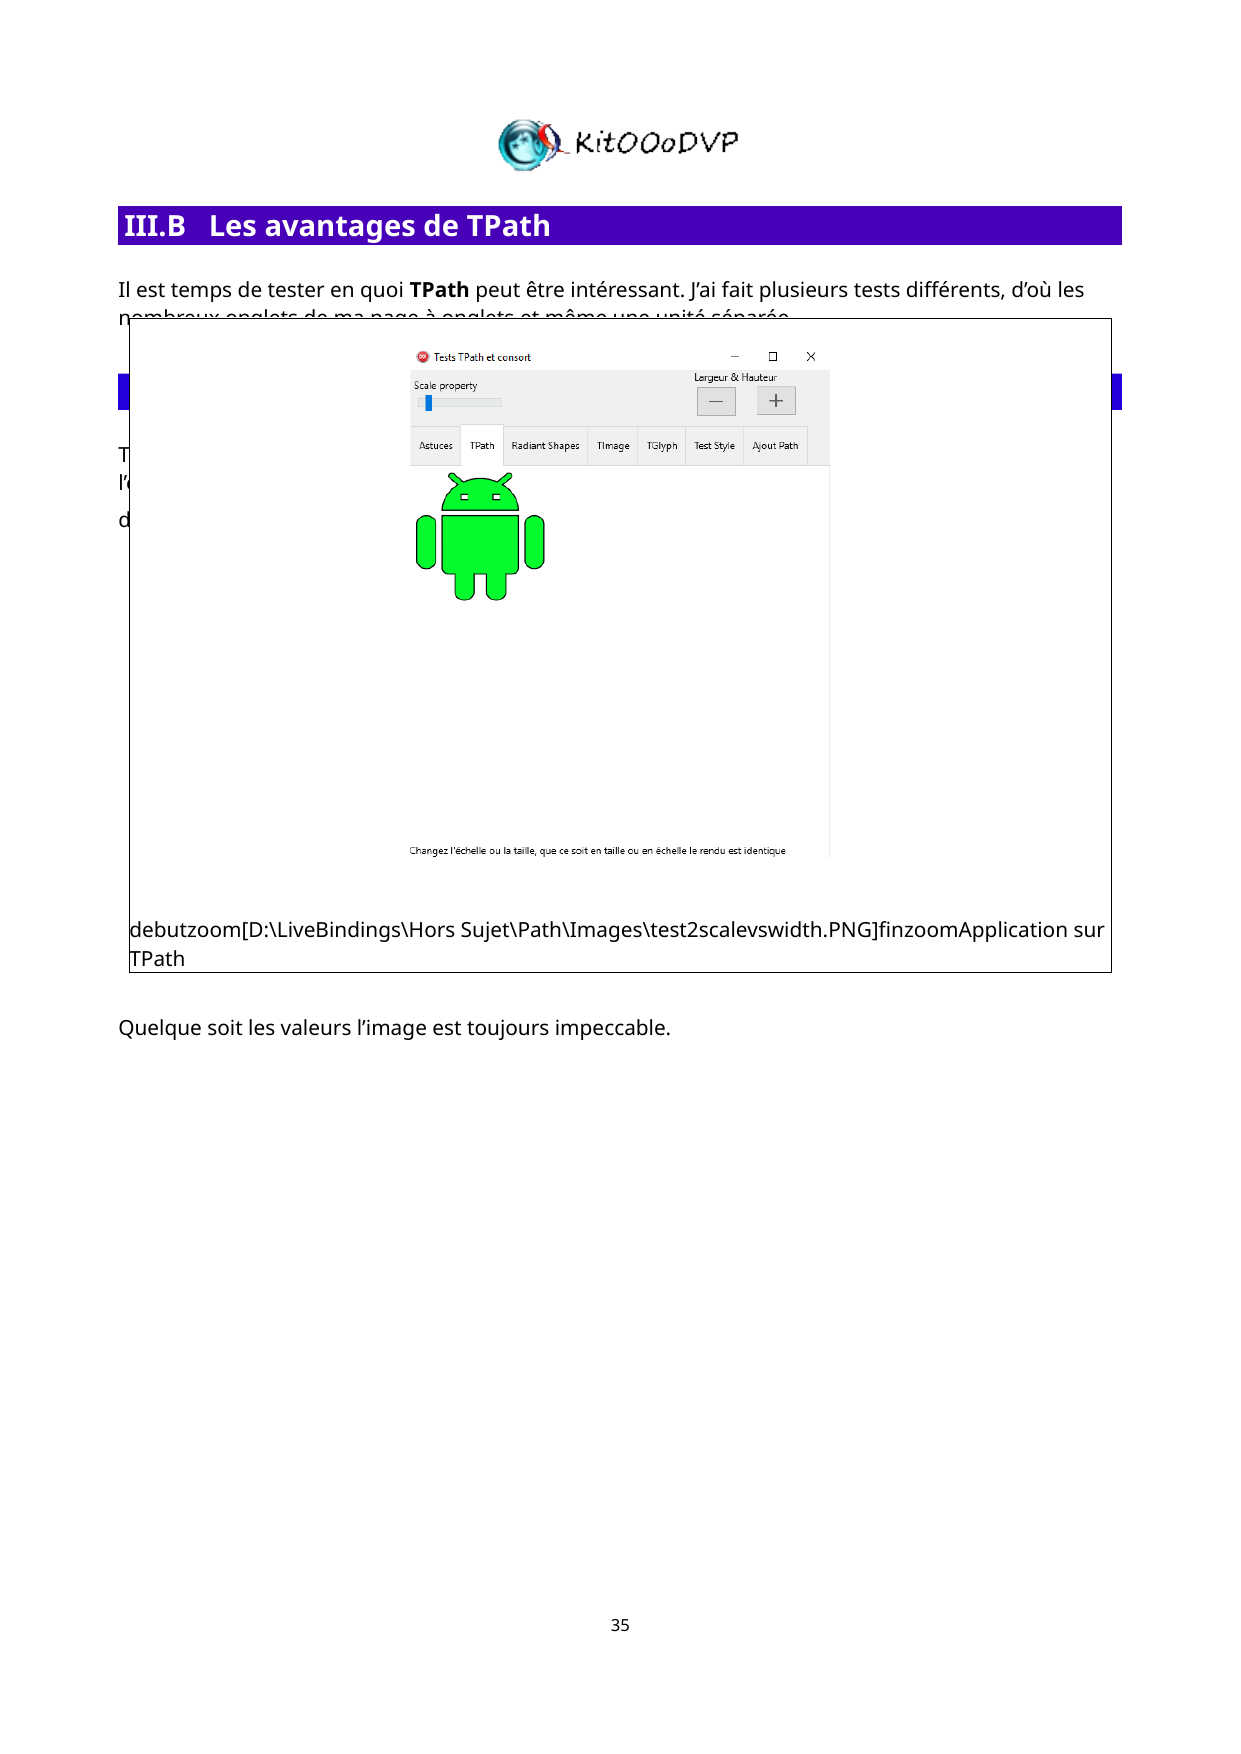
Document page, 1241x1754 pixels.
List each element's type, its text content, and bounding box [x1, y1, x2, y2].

subtitle Le crénelage [1112, 373, 1122, 410]
subtitle Le crénelage [118, 373, 129, 410]
text Il est temps de tester en quoi TPath peut être intéressant. J’ai fait plusieurs tests différents, d’où les nombreux onglets de ma page à onglets et même une unité séparée. [118, 275, 1122, 332]
picture [497, 118, 743, 173]
text debutzoom[D:\LiveBindings\Hors Sujet\Path\Images\test2scalevswidth.PNG]finzoomApplication sur TPath [130, 915, 1111, 972]
text Quelque soit les valeurs l’image est toujours impeccable. [118, 1013, 1122, 1042]
picture [410, 346, 830, 858]
subtitle Les avantages de TPath [118, 206, 1122, 245]
